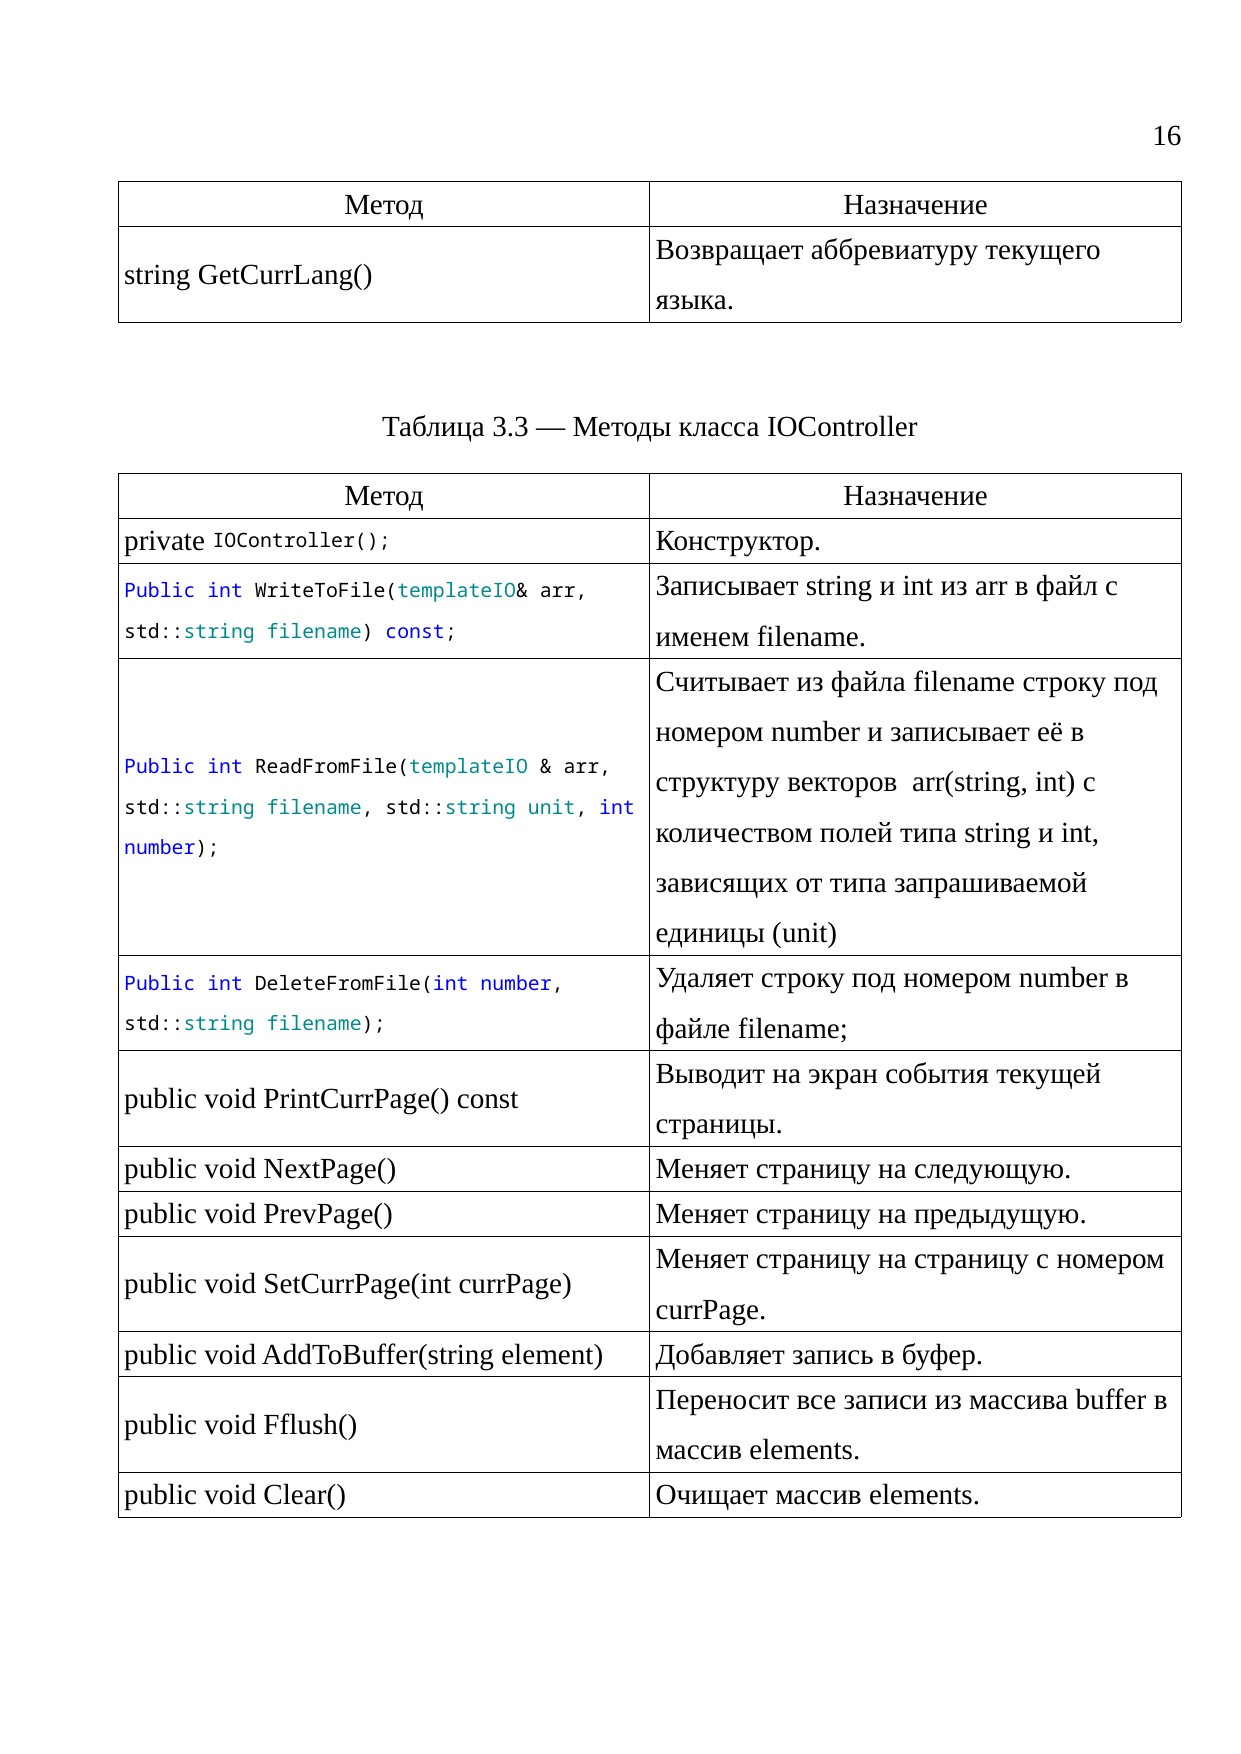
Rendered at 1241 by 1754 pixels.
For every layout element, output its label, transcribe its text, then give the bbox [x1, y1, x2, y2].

text Таблица 2.3 — Методы класса IOController [118, 409, 1181, 443]
table_cell Выводит на экран события текущей страницы. [650, 1051, 1181, 1146]
table_header Метод [119, 182, 649, 226]
table_cell public void SetCurrPage(int currPage) [119, 1237, 649, 1331]
table_cell Добавляет запись в буфер. [650, 1332, 1181, 1376]
table_header Метод [119, 474, 649, 517]
table_cell Переносит все записи из массива buffer в массив elements. [650, 1377, 1181, 1472]
table_cell public void PrintCurrPage() const [119, 1051, 649, 1146]
table_cell Конструктор. [650, 519, 1181, 563]
table_header Назначение [650, 474, 1181, 517]
table_cell Удаляет строку под номером number в файле filename; [650, 956, 1181, 1050]
table_cell Считывает из файла filename строку под номером number и записывает её в структуру векторов arr(string, int) с количеством полей типа string и int, зависящих от типа запрашиваемой единицы (unit) [650, 659, 1181, 955]
table_cell Очищает массив elements. [650, 1473, 1181, 1517]
table_cell string GetCurrLang() [119, 227, 649, 322]
table_cell public void PrevPage() [119, 1192, 649, 1236]
table_cell Меняет страницу на следующую. [650, 1147, 1181, 1191]
table_cell Меняет страницу на страницу с номером currPage. [650, 1237, 1181, 1331]
table_cell public void AddToBuffer(string element) [119, 1332, 649, 1376]
table_cell public void Clear() [119, 1473, 649, 1517]
table_header Назначение [650, 182, 1181, 226]
table_cell Public int WriteToFile(templateIO& arr, std::string filename) const; [119, 564, 649, 658]
table_cell Меняет страницу на предыдущую. [650, 1192, 1181, 1236]
table_cell private IOController(); [119, 519, 649, 563]
table_cell Возвращает аббревиатуру текущего языка. [650, 227, 1181, 322]
table_cell Записывает string и int из arr в файл с именем filename. [650, 564, 1181, 658]
table_cell public void NextPage() [119, 1147, 649, 1191]
table_cell Public int DeleteFromFile(int number, std::string filename); [119, 956, 649, 1050]
table_cell public void Fflush() [119, 1377, 649, 1472]
table_cell Public int ReadFromFile(templateIO & arr, std::string filename, std::string unit, int number); [119, 659, 649, 955]
